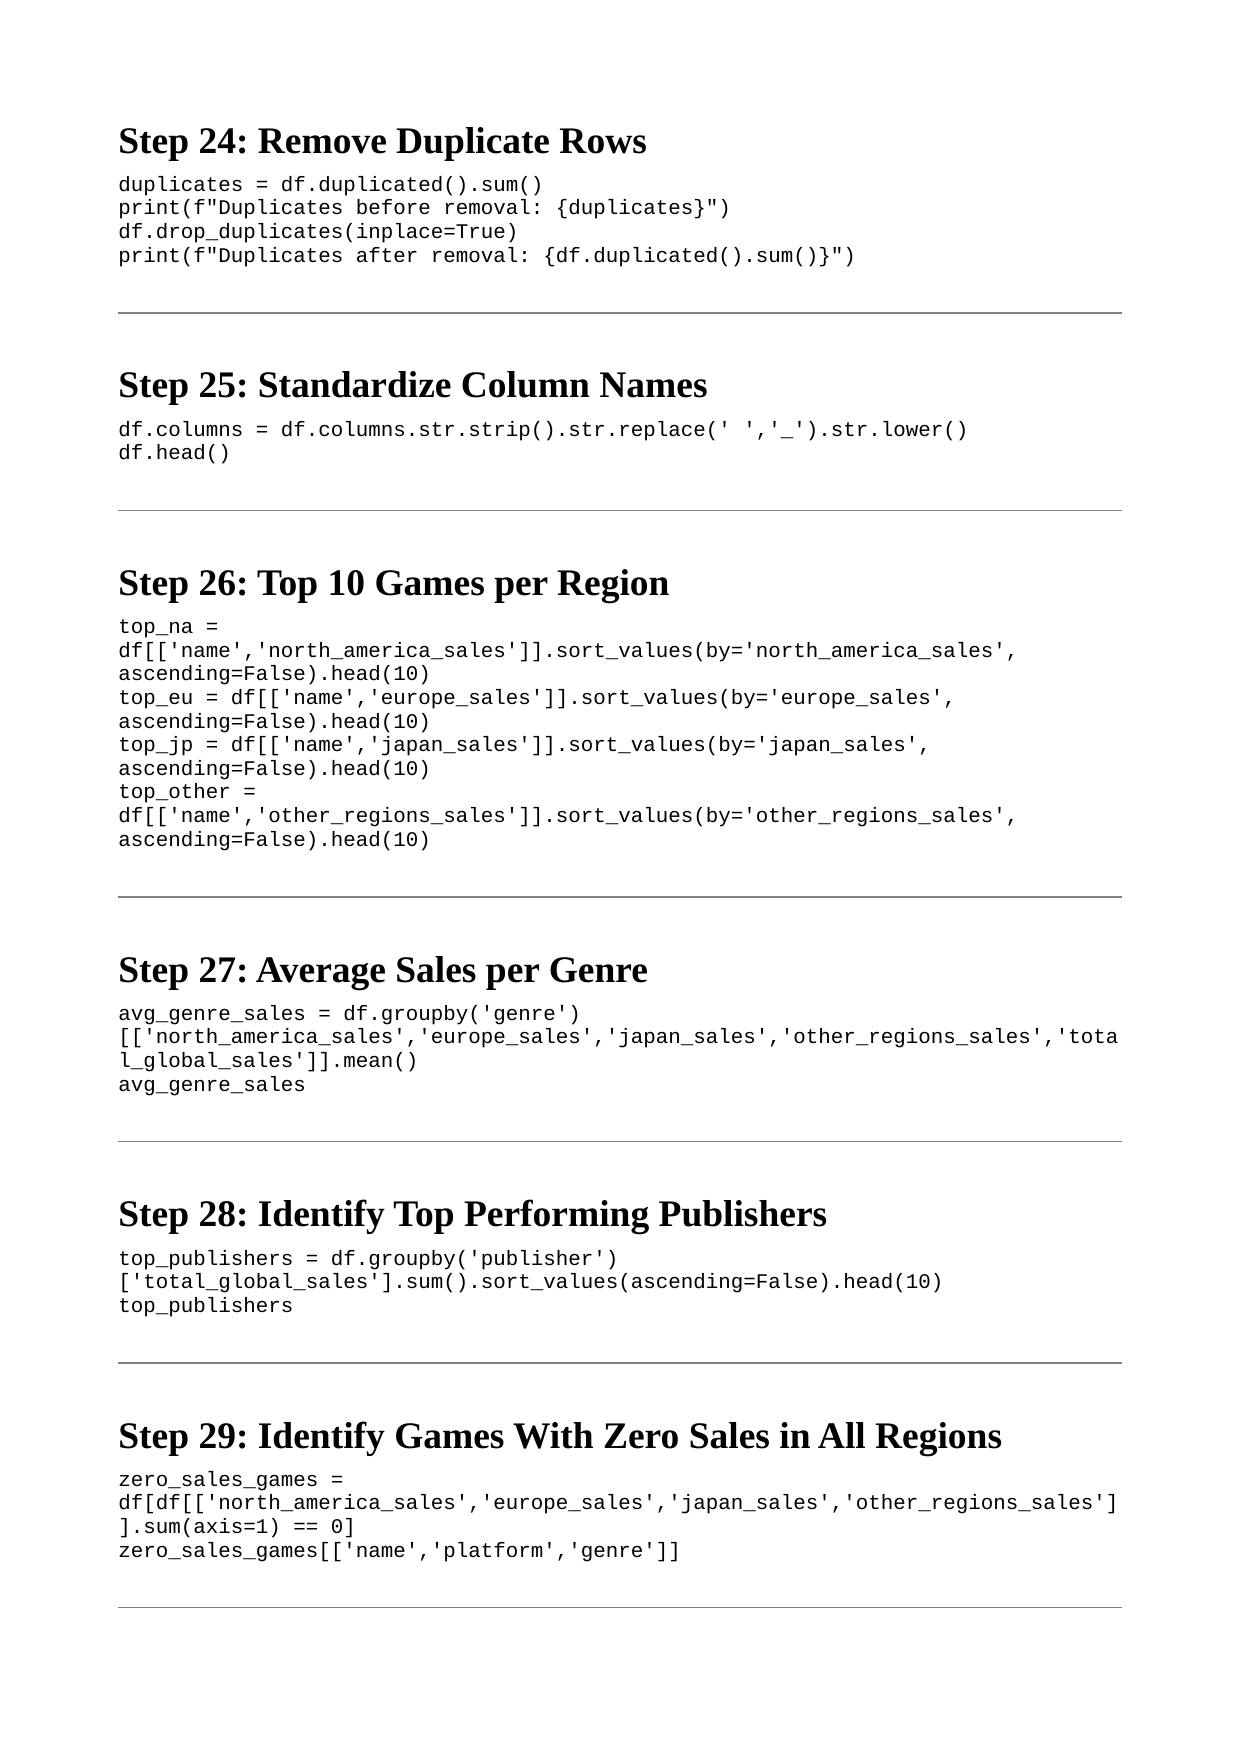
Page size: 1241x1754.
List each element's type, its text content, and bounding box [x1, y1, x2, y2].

subtitle Step 27: Average Sales per Genre [118, 947, 1122, 990]
text print(f"Duplicates after removal: {df.duplicated().sum()}") [118, 245, 1122, 268]
subtitle Step 28: Identify Top Performing Publishers [118, 1192, 1122, 1235]
subtitle Step 29: Identify Games With Zero Sales in All Regions [118, 1413, 1122, 1456]
text duplicates = df.duplicated().sum() [118, 174, 1122, 197]
text zero_sales_games = df[df[['north_america_sales','europe_sales','japan_sales','other_regions_sales']].sum(axis=1) == 0] [118, 1469, 1122, 1539]
text top_jp = df[['name','japan_sales']].sort_values(by='japan_sales', ascending=False).head(10) [118, 734, 1122, 782]
text top_publishers = df.groupby('publisher')['total_global_sales'].sum().sort_values(ascending=False).head(10) [118, 1247, 1122, 1295]
text top_eu = df[['name','europe_sales']].sort_values(by='europe_sales', ascending=False).head(10) [118, 687, 1122, 734]
text top_na = df[['name','north_america_sales']].sort_values(by='north_america_sales', ascending=False).head(10) [118, 616, 1122, 687]
text top_publishers [118, 1295, 1122, 1318]
text avg_genre_sales = df.groupby('genre')[['north_america_sales','europe_sales','japan_sales','other_regions_sales','total_global_sales']].mean() [118, 1003, 1122, 1074]
text zero_sales_games[['name','platform','genre']] [118, 1539, 1122, 1563]
text df.head() [118, 442, 1122, 466]
text avg_genre_sales [118, 1074, 1122, 1097]
text df.columns = df.columns.str.strip().str.replace(' ','_').str.lower() [118, 418, 1122, 442]
text top_other = df[['name','other_regions_sales']].sort_values(by='other_regions_sales', ascending=False).head(10) [118, 782, 1122, 852]
text df.drop_duplicates(inplace=True) [118, 221, 1122, 245]
text print(f"Duplicates before removal: {duplicates}") [118, 197, 1122, 221]
subtitle Step 24: Remove Duplicate Rows [118, 118, 1122, 161]
subtitle Step 25: Standardize Column Names [118, 363, 1122, 406]
subtitle Step 26: Top 10 Games per Region [118, 560, 1122, 603]
